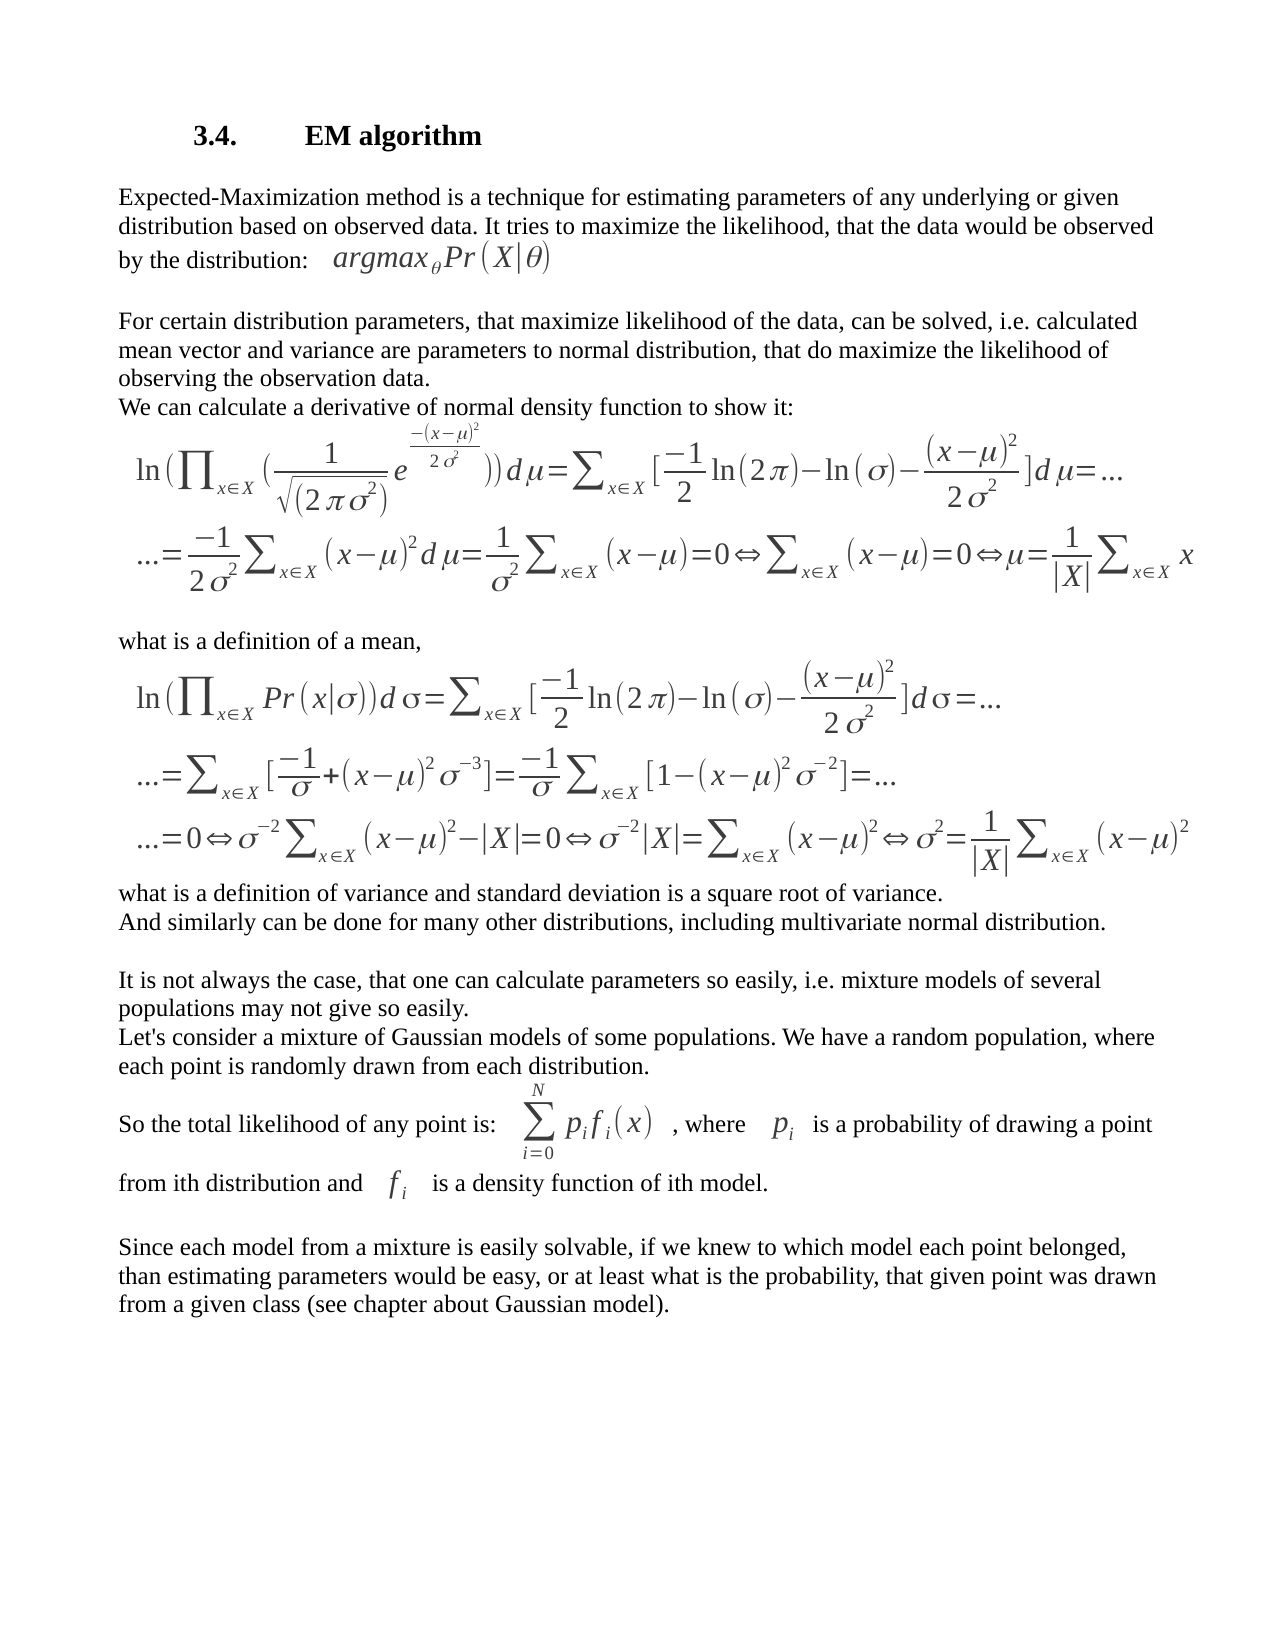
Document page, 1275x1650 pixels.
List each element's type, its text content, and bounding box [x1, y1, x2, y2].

list EM algorithm [193, 118, 1157, 152]
text We can calculate a derivative of normal density function to show it: [118, 392, 1157, 421]
text And similarly can be done for many other distributions, including multivariate normal distribution. [118, 907, 1157, 936]
text Since each model from a mixture is easily solvable, if we knew to which model each point belonged, than estimating parameters would be easy, or at least what is the probability, that given point was drawn from a given class (see chapter about Gaussian model). [118, 1232, 1157, 1318]
text It is not always the case, that one can calculate parameters so easily, i.e. mixture models of several populations may not give so easily. [118, 965, 1157, 1022]
text For certain distribution parameters, that maximize likelihood of the data, can be solved, i.e. calculated mean vector and variance are parameters to normal distribution, that do maximize the likelihood of observing the observation data. [118, 306, 1157, 392]
text what is a definition of variance and standard deviation is a square root of variance. [118, 878, 1157, 907]
text So the total likelihood of any point is: , where is a probability of drawing a point from ith distribution and is a density function of ith model. [118, 1080, 1157, 1203]
text Let's consider a mixture of Gaussian models of some populations. We have a random population, where each point is randomly drawn from each distribution. [118, 1022, 1157, 1080]
text what is a definition of a mean, [118, 626, 1157, 655]
text Expected-Maximization method is a technique for estimating parameters of any underlying or given distribution based on observed data. It tries to maximize the likelihood, that the data would be observed by the distribution: [118, 182, 1157, 277]
